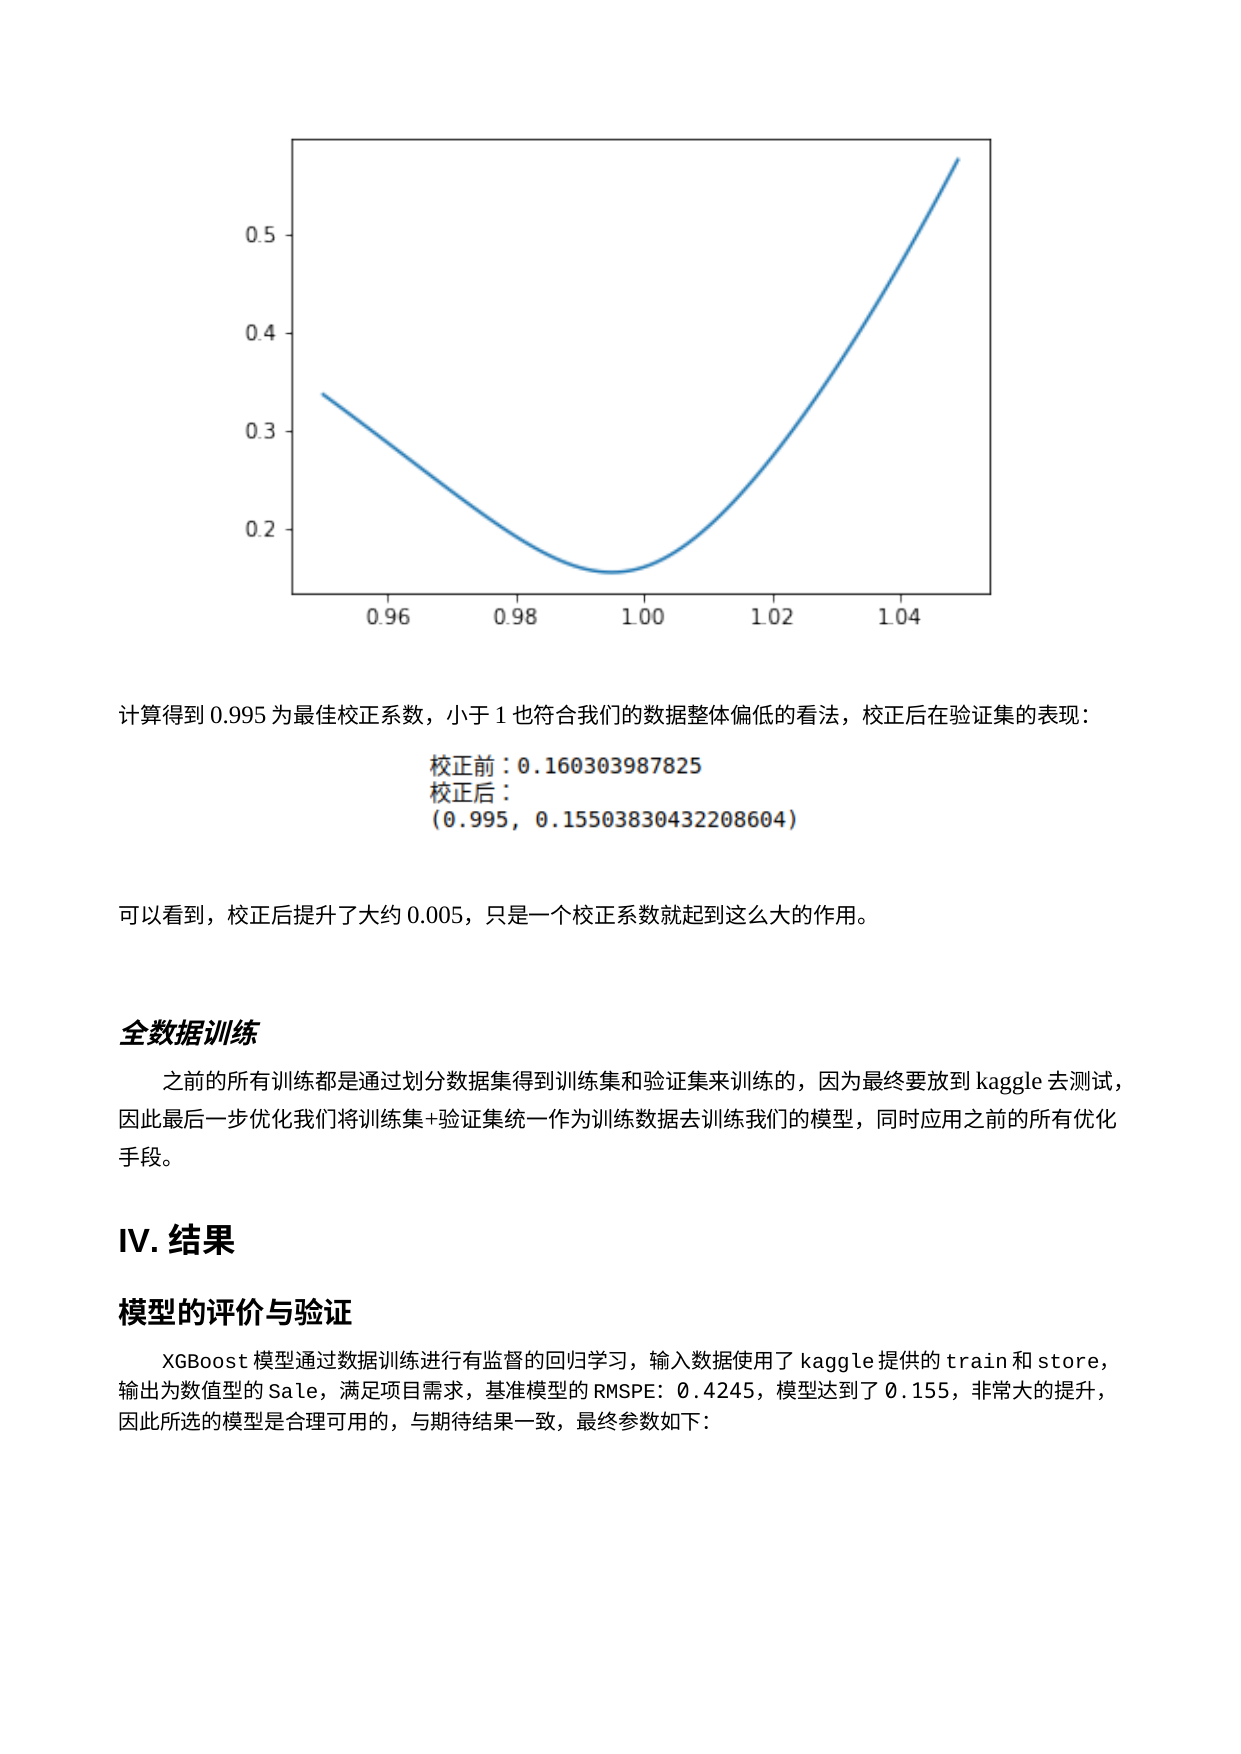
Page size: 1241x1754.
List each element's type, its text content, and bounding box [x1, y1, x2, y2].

text 可以看到，校正后提升了大约0.005，只是一个校正系数就起到这么大的作用。 [118, 898, 1122, 929]
text 之前的所有训练都是通过划分数据集得到训练集和验证集来训练的，因为最终要放到kaggle去测试，因此最后一步优化我们将训练集+验证集统一作为训练数据去训练我们的模型，同时应用之前的所有优化手段。 [118, 1064, 1122, 1172]
picture [229, 118, 1011, 644]
text XGBoost模型通过数据训练进行有监督的回归学习，输入数据使用了kaggle提供的train和store，输出为数值型的Sale，满足项目需求，基准模型的RMSPE：0.4245，模型达到了0.155，非常大的提升，因此所选的模型是合理可用的，与期待结果一致，最终参数如下： [118, 1344, 1122, 1435]
picture [421, 750, 819, 840]
subtitle IV. 结果 [118, 1213, 1122, 1262]
subtitle 模型的评价与验证 [118, 1289, 1122, 1332]
text 计算得到0.995为最佳校正系数，小于1也符合我们的数据整体偏低的看法，校正后在验证集的表现： [118, 698, 1122, 730]
subtitle 全数据训练 [118, 1012, 1122, 1052]
